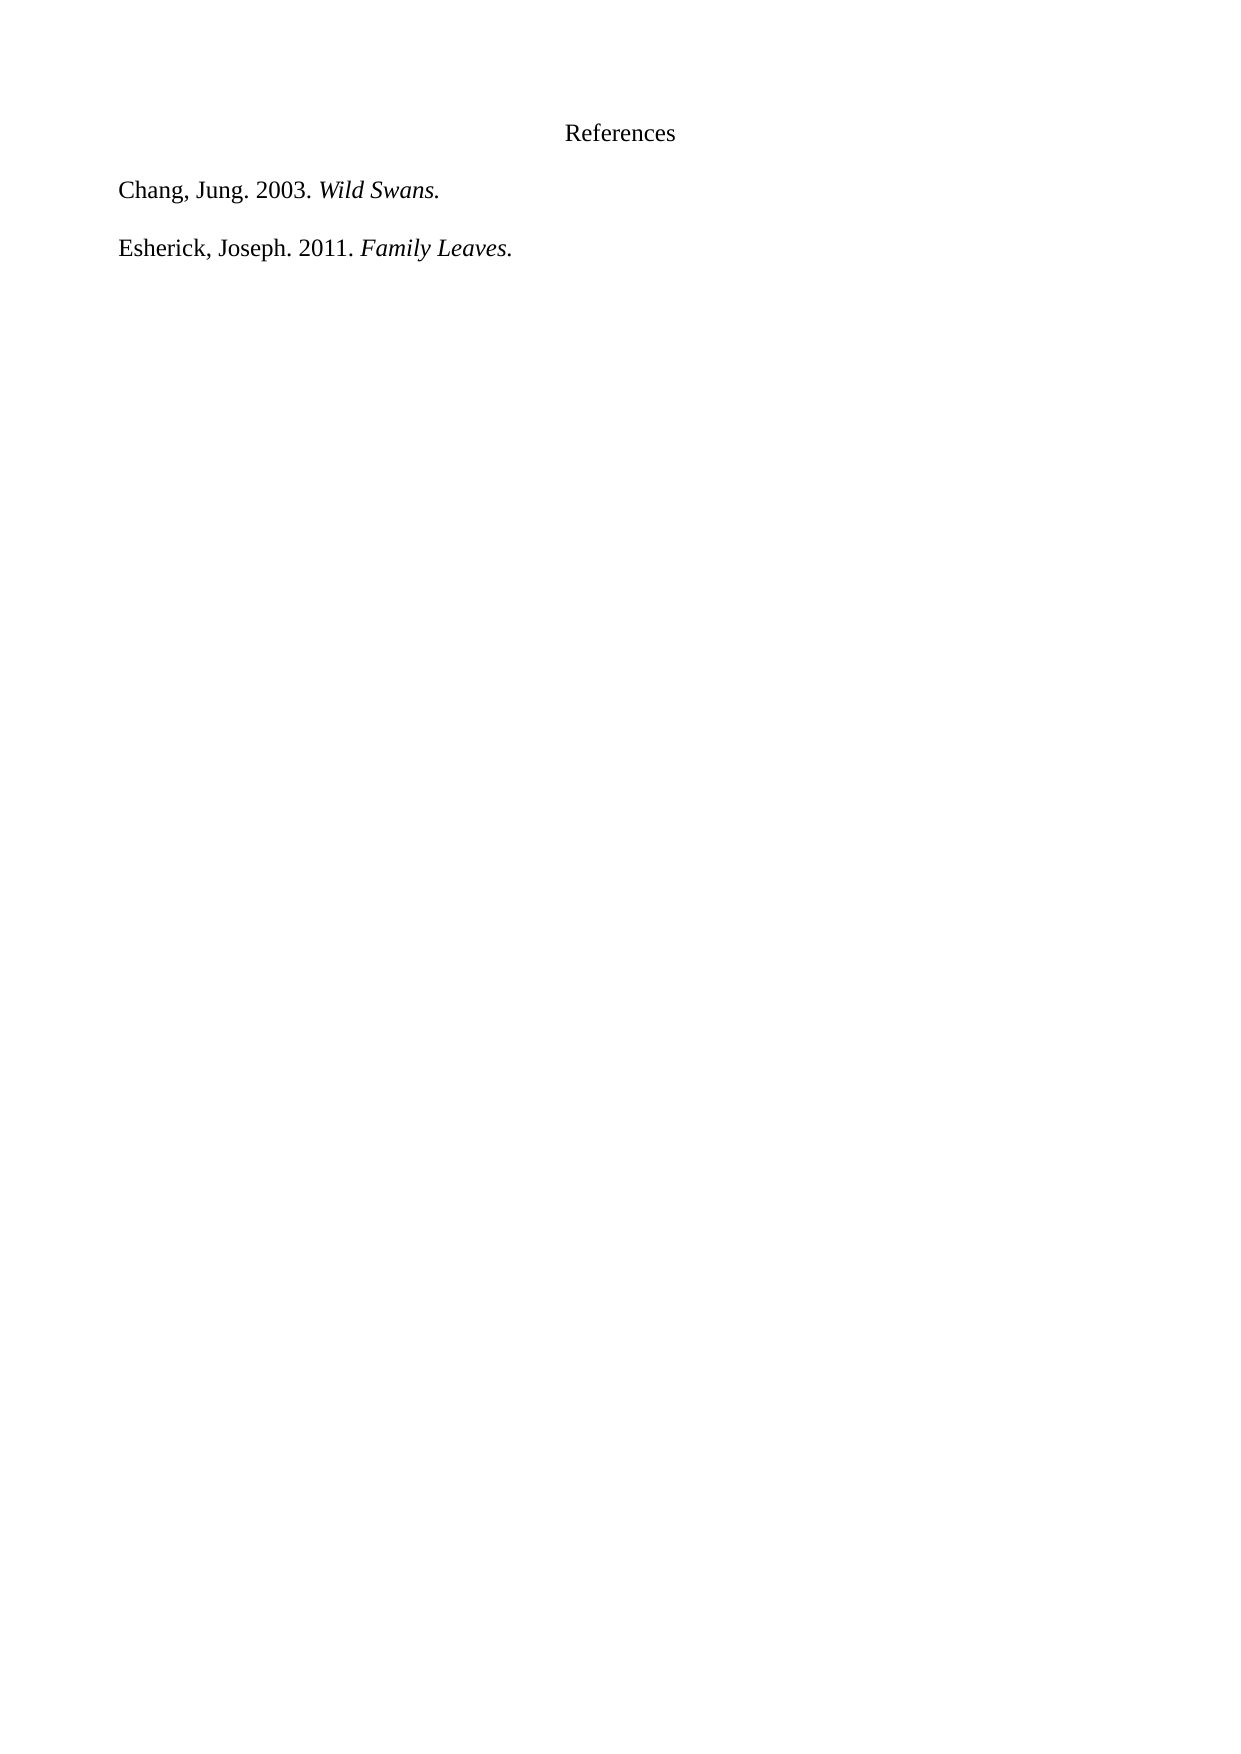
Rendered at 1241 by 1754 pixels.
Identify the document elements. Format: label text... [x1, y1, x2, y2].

text Chang, Jung. 2003. Wild Swans. [118, 176, 1122, 204]
text Esherick, Joseph. 2011. Family Leaves. [118, 233, 1122, 262]
text References [118, 118, 1122, 147]
